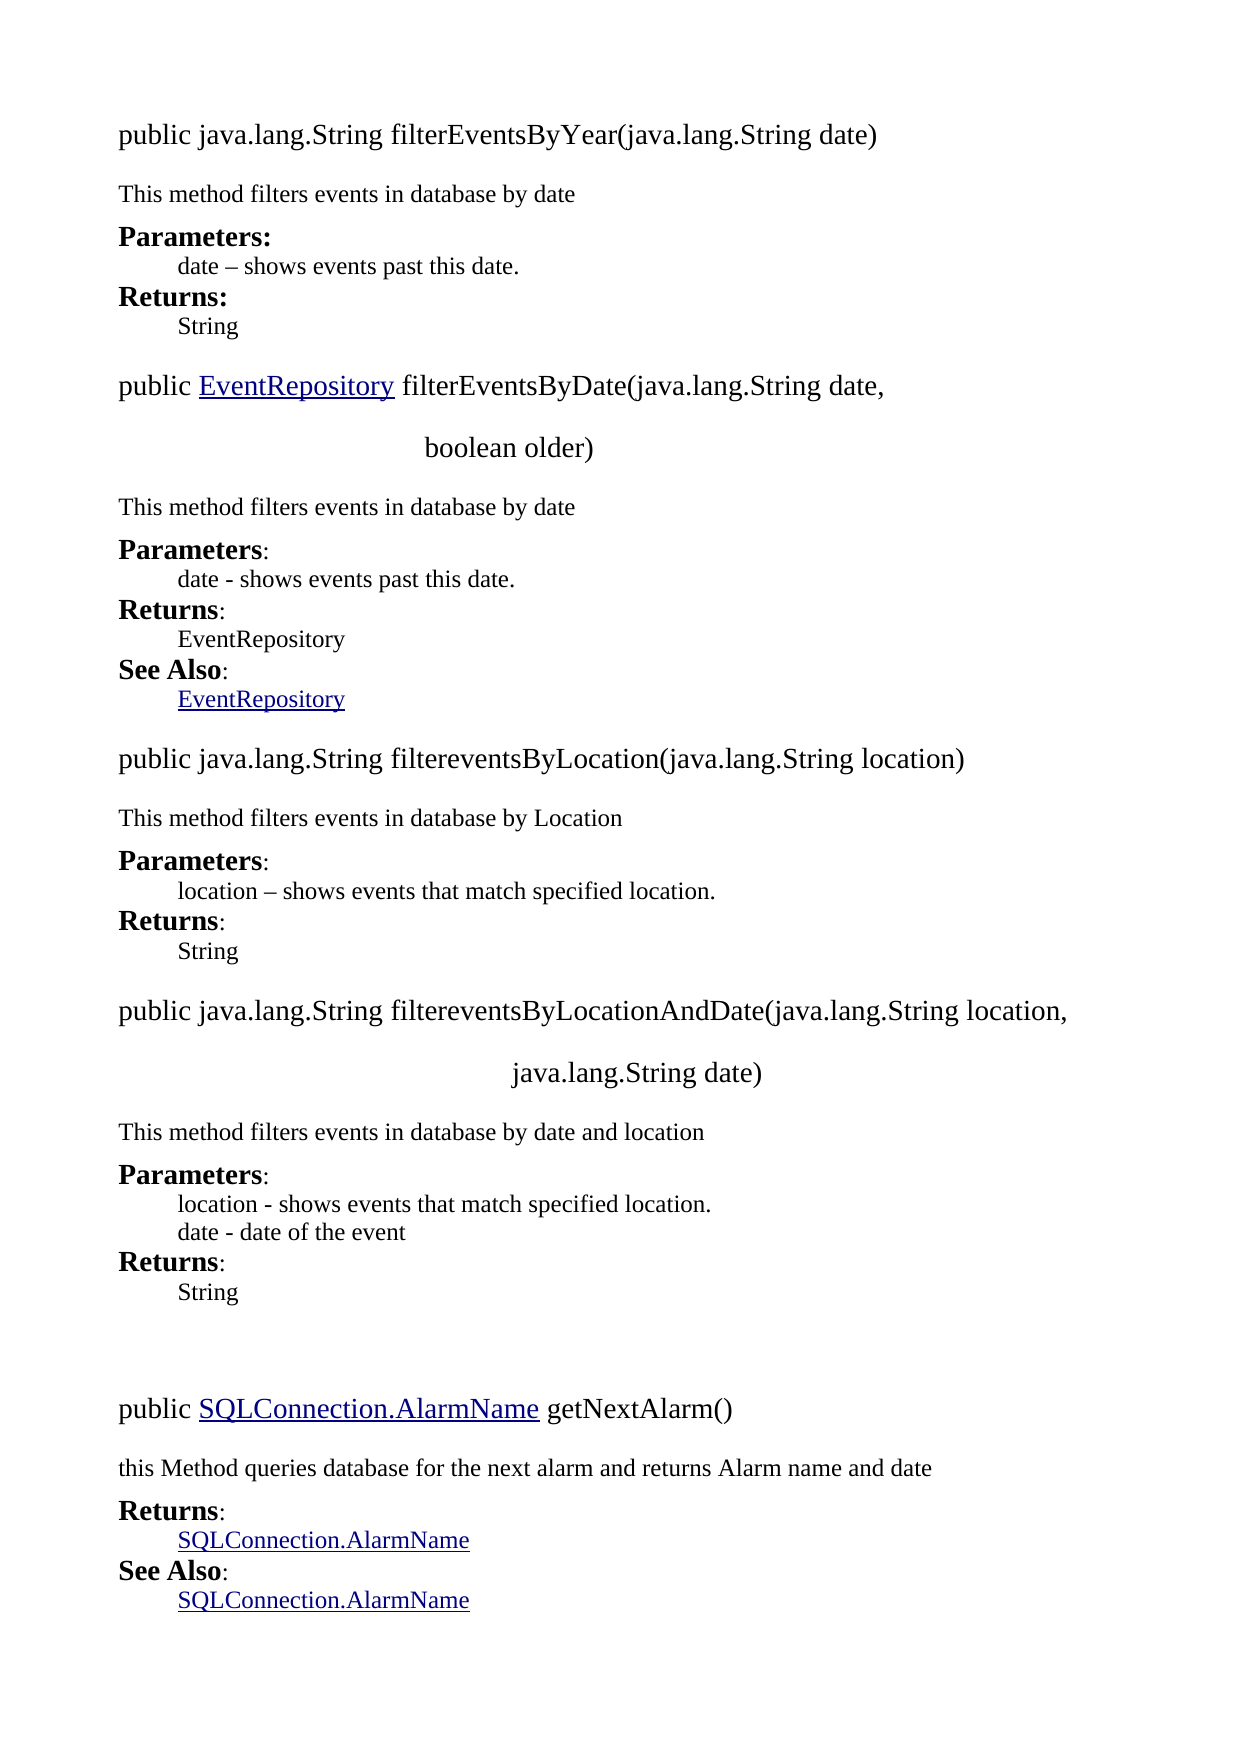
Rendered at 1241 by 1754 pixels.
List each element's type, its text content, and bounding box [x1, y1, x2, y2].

subtitle Returns: [118, 1246, 1122, 1278]
text this Method queries database for the next alarm and returns Alarm name and date [118, 1454, 1122, 1482]
list SQLConnection.AlarmName [177, 1587, 1122, 1614]
list location – shows events that match specified location. [177, 877, 1122, 905]
list date - date of the event [177, 1218, 1122, 1246]
text This method filters events in database by date [118, 493, 1122, 521]
subtitle Parameters: [118, 845, 1122, 877]
list String [177, 937, 1122, 965]
text public SQLConnection.AlarmName getNextAlarm() [118, 1392, 1122, 1425]
list location - shows events that match specified location. [177, 1190, 1122, 1218]
list date - shows events past this date. [177, 566, 1122, 593]
list EventRepository [177, 686, 1122, 713]
subtitle Parameters: [118, 220, 1122, 252]
list SQLConnection.AlarmName [177, 1527, 1122, 1554]
text public java.lang.String filtereventsByLocationAndDate(java.lang.String location, [118, 994, 1122, 1027]
text This method filters events in database by Location [118, 804, 1122, 832]
text public java.lang.String filtereventsByLocation(java.lang.String location) [118, 743, 1122, 775]
subtitle Returns: [118, 1494, 1122, 1527]
text public java.lang.String filterEventsByYear(java.lang.String date) [118, 118, 1122, 150]
subtitle Parameters: [118, 1158, 1122, 1190]
subtitle See Also: [118, 1554, 1122, 1587]
subtitle Returns: [118, 280, 1122, 312]
list String [177, 1278, 1122, 1306]
list EventRepository [177, 626, 1122, 653]
list date – shows events past this date. [177, 252, 1122, 280]
text boolean older) [118, 431, 1122, 464]
subtitle Returns: [118, 593, 1122, 626]
subtitle Parameters: [118, 533, 1122, 566]
list String [177, 312, 1122, 340]
subtitle Returns: [118, 905, 1122, 937]
text java.lang.String date) [118, 1056, 1122, 1088]
text public EventRepository filterEventsByDate(java.lang.String date, [118, 369, 1122, 402]
text This method filters events in database by date and location [118, 1118, 1122, 1146]
text This method filters events in database by date [118, 180, 1122, 208]
subtitle See Also: [118, 653, 1122, 686]
